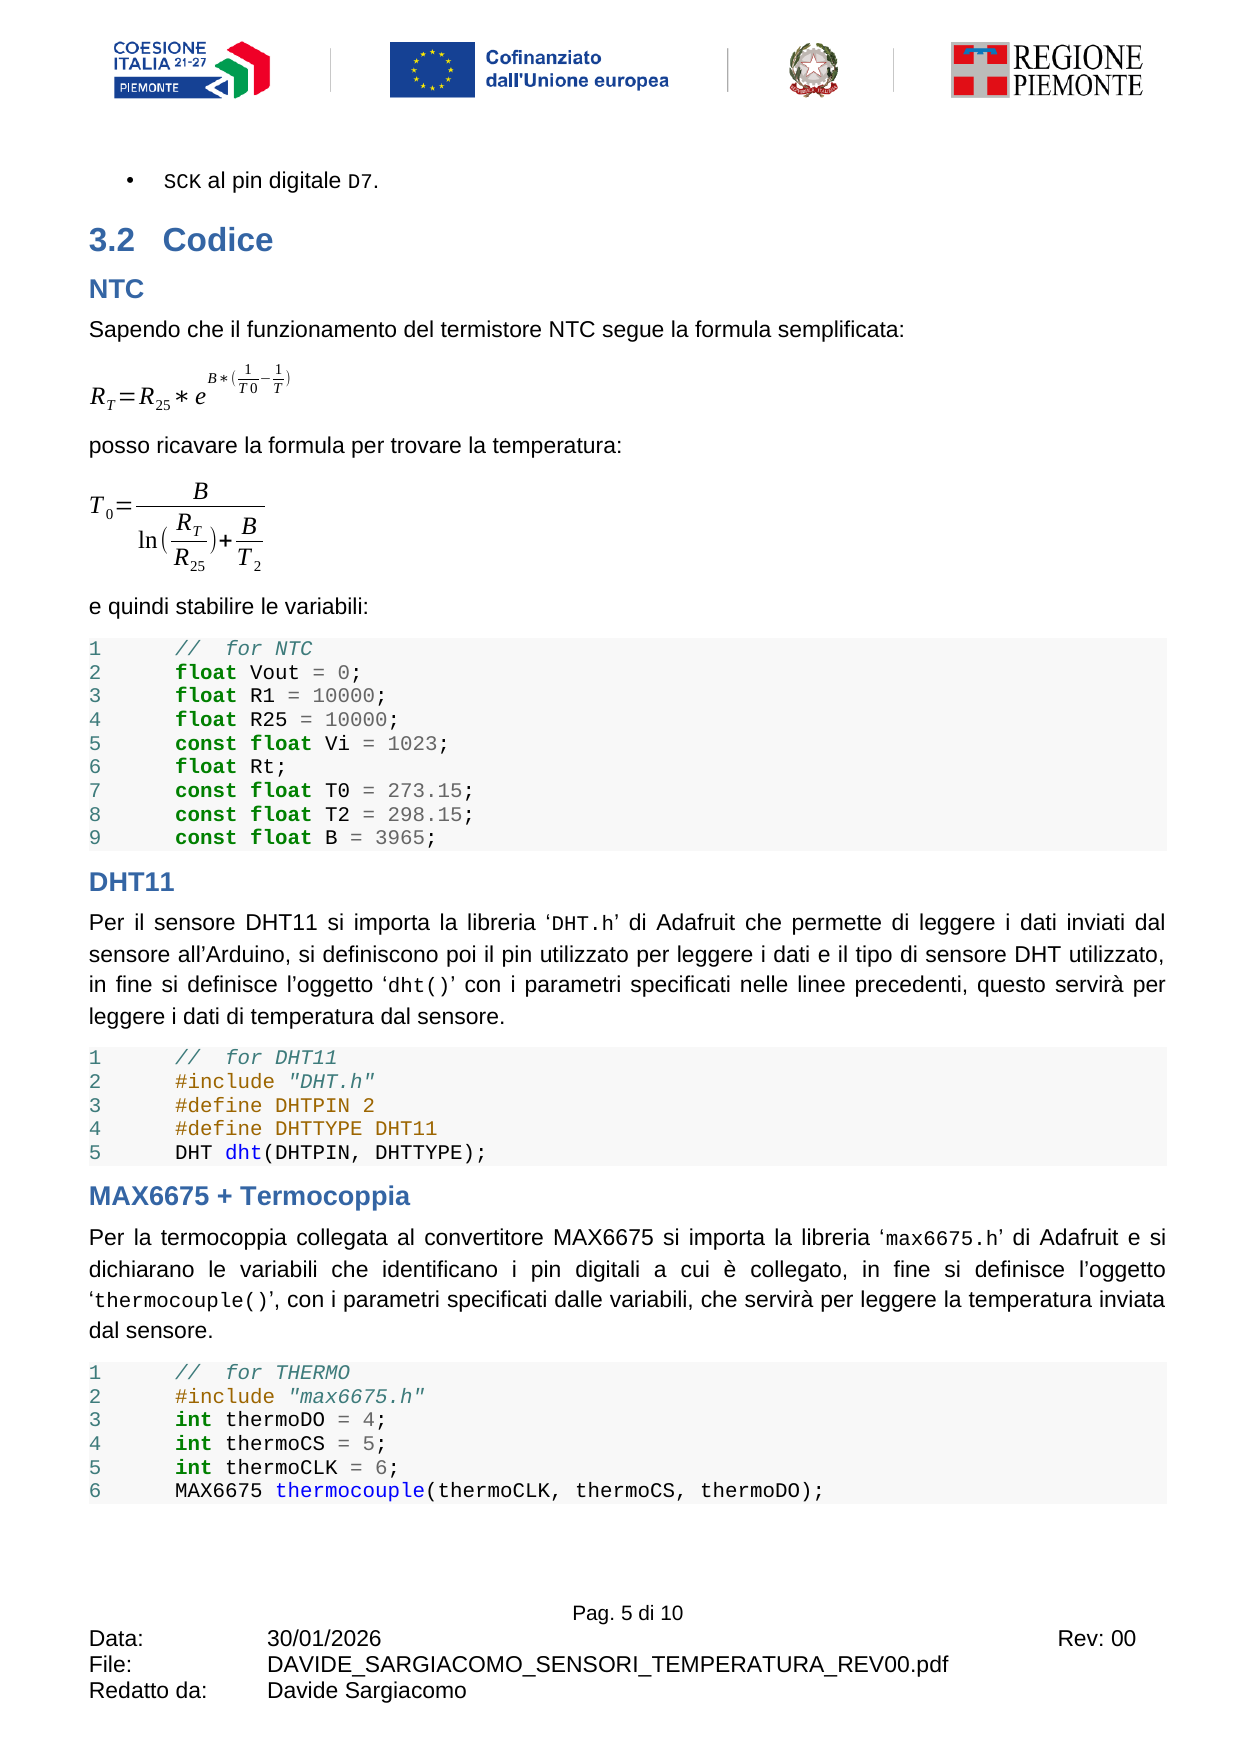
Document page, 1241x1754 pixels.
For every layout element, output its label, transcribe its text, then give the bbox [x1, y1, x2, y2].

text 2 #include "max6675.h" [89, 1386, 1167, 1409]
text e quindi stabilire le variabili: [89, 593, 1167, 620]
text 2 #include "DHT.h" [89, 1071, 1167, 1095]
text 5 DHT dht(DHTPIN, DHTTYPE); [89, 1142, 1167, 1166]
text 2 float Vout = 0; [89, 662, 1167, 685]
text 3 float R1 = 10000; [89, 685, 1167, 709]
text Per la termocoppia collegata al convertitore MAX6675 si importa la libreria ‘max6675.h’ di Adafruit e si dichiarano le variabili che identificano i pin digitali a cui è collegato, in fine si definisce l’oggetto ‘thermocouple()’, con i parametri specificati dalle variabili, che servirà per leggere la temperatura inviata dal sensore. [89, 1224, 1167, 1344]
text 8 const float T2 = 298.15; [89, 804, 1167, 827]
text 4 #define DHTTYPE DHT11 [89, 1118, 1167, 1142]
text 9 const float B = 3965; [89, 827, 1167, 851]
text 3 #define DHTPIN 2 [89, 1095, 1167, 1118]
text 4 float R25 = 10000; [89, 709, 1167, 733]
text Sapendo che il funzionamento del termistore NTC segue la formula semplificata: [89, 316, 1167, 343]
text 5 const float Vi = 1023; [89, 733, 1167, 756]
list SCK al pin digitale D7. [126, 167, 1167, 195]
text 7 const float T0 = 273.15; [89, 780, 1167, 804]
subtitle Codice [89, 219, 1167, 258]
subtitle MAX6675 + Termocoppia [89, 1180, 1167, 1211]
text 1 // for DHT11 [89, 1047, 1167, 1071]
picture [108, 29, 1147, 119]
text 4 int thermoCS = 5; [89, 1433, 1167, 1457]
subtitle DHT11 [89, 866, 1167, 897]
subtitle NTC [89, 273, 1167, 304]
text 6 MAX6675 thermocouple(thermoCLK, thermoCS, thermoDO); [89, 1480, 1167, 1504]
text 6 float Rt; [89, 756, 1167, 780]
text posso ricavare la formula per trovare la temperatura: [89, 432, 1167, 458]
text 1 // for NTC [89, 638, 1167, 662]
text 1 // for THERMO [89, 1362, 1167, 1386]
text Per il sensore DHT11 si importa la libreria ‘DHT.h’ di Adafruit che permette di leggere i dati inviati dal sensore all’Arduino, si definiscono poi il pin utilizzato per leggere i dati e il tipo di sensore DHT utilizzato, in fine si definisce l’oggetto ‘dht()’ con i parametri specificati nelle linee precedenti, questo servirà per leggere i dati di temperatura dal sensore. [89, 909, 1167, 1029]
text 3 int thermoDO = 4; [89, 1409, 1167, 1433]
text 5 int thermoCLK = 6; [89, 1457, 1167, 1480]
